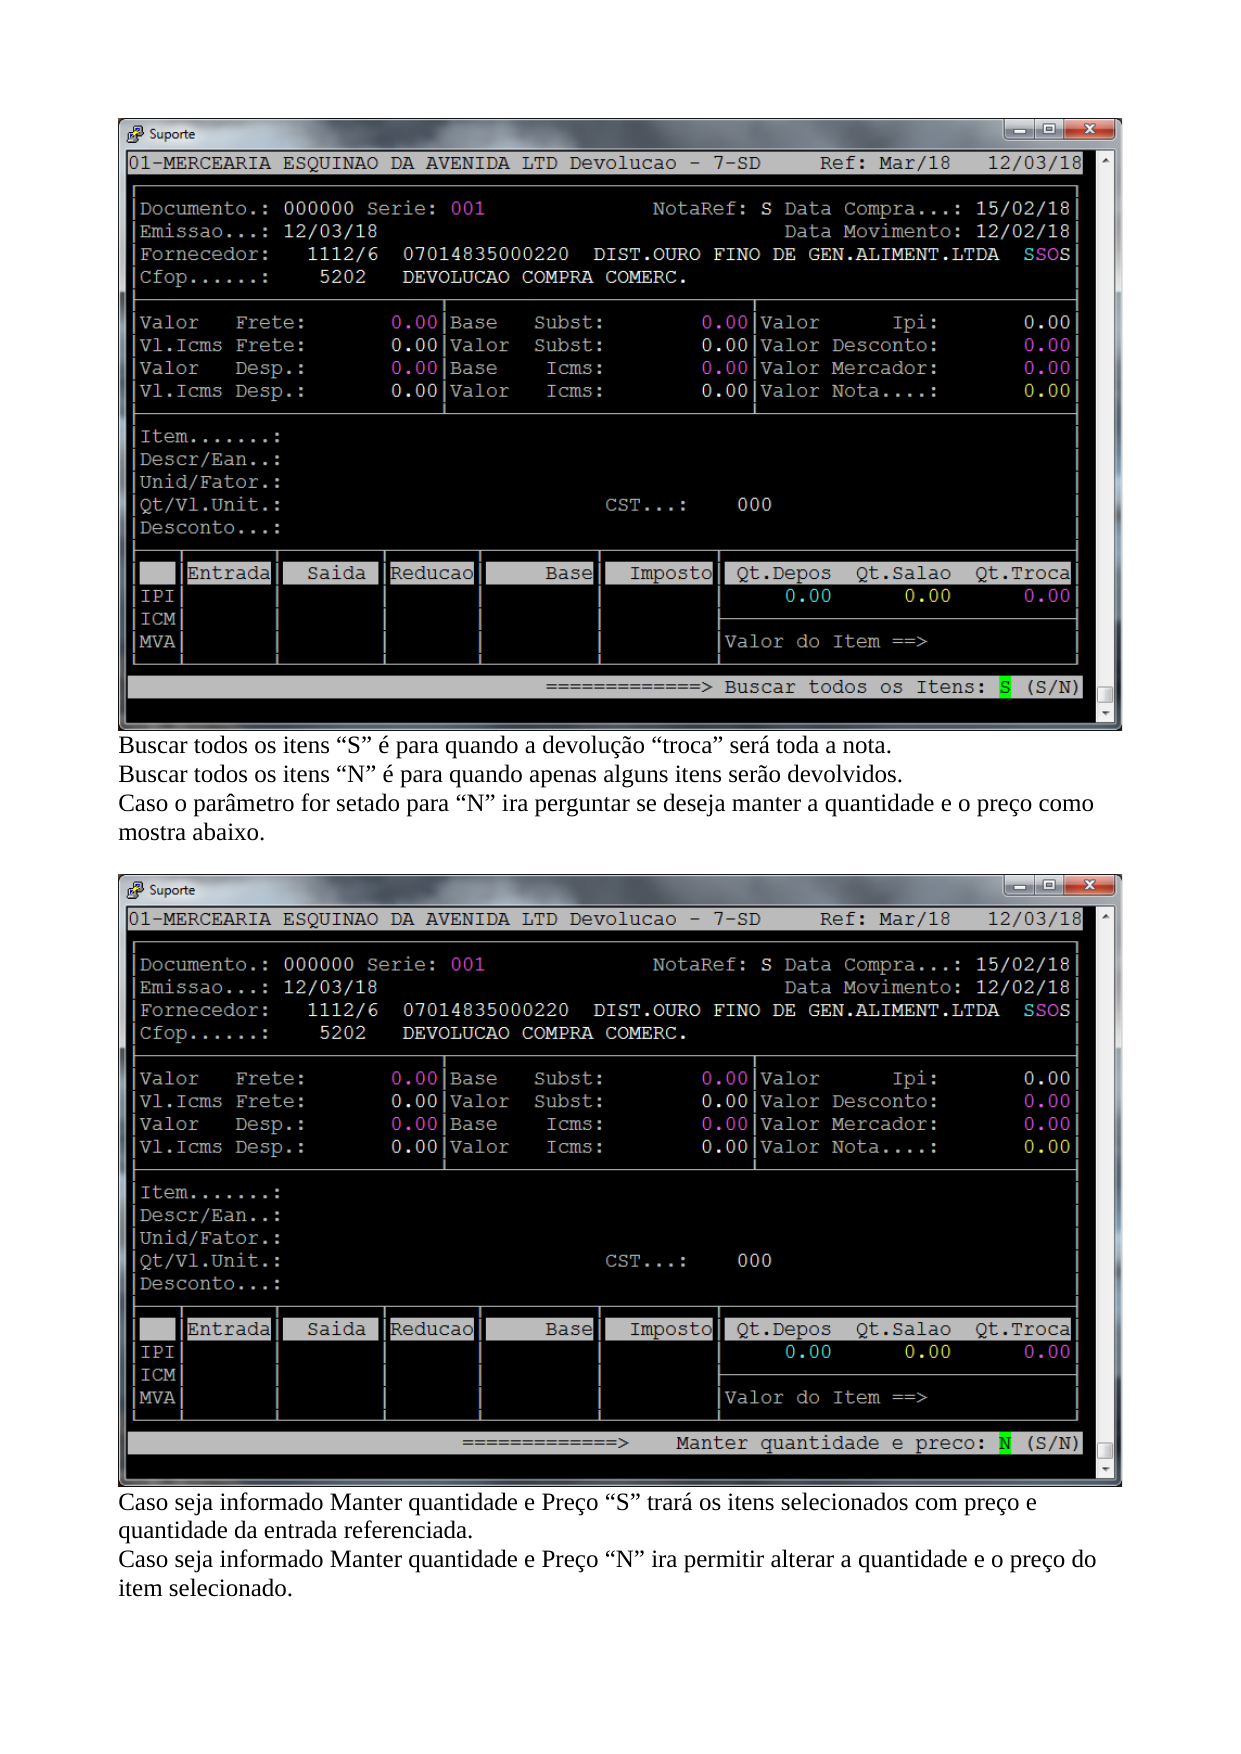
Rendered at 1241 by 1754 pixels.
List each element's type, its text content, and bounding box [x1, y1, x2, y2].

text Caso seja informado Manter quantidade e Preço “S” trará os itens selecionados com preço e quantidade da entrada referenciada. Caso seja informado Manter quantidade e Preço “N” ira permitir alterar a quantidade e o preço do item selecionado. [118, 1487, 1122, 1602]
picture [118, 118, 1123, 731]
text Buscar todos os itens “S” é para quando a devolução “troca” será toda a nota. [118, 731, 1122, 759]
picture [118, 874, 1123, 1487]
text Caso o parâmetro for setado para “N” ira perguntar se deseja manter a quantidade e o preço como mostra abaixo. [118, 788, 1122, 874]
text Buscar todos os itens “N” é para quando apenas alguns itens serão devolvidos. [118, 759, 1122, 788]
